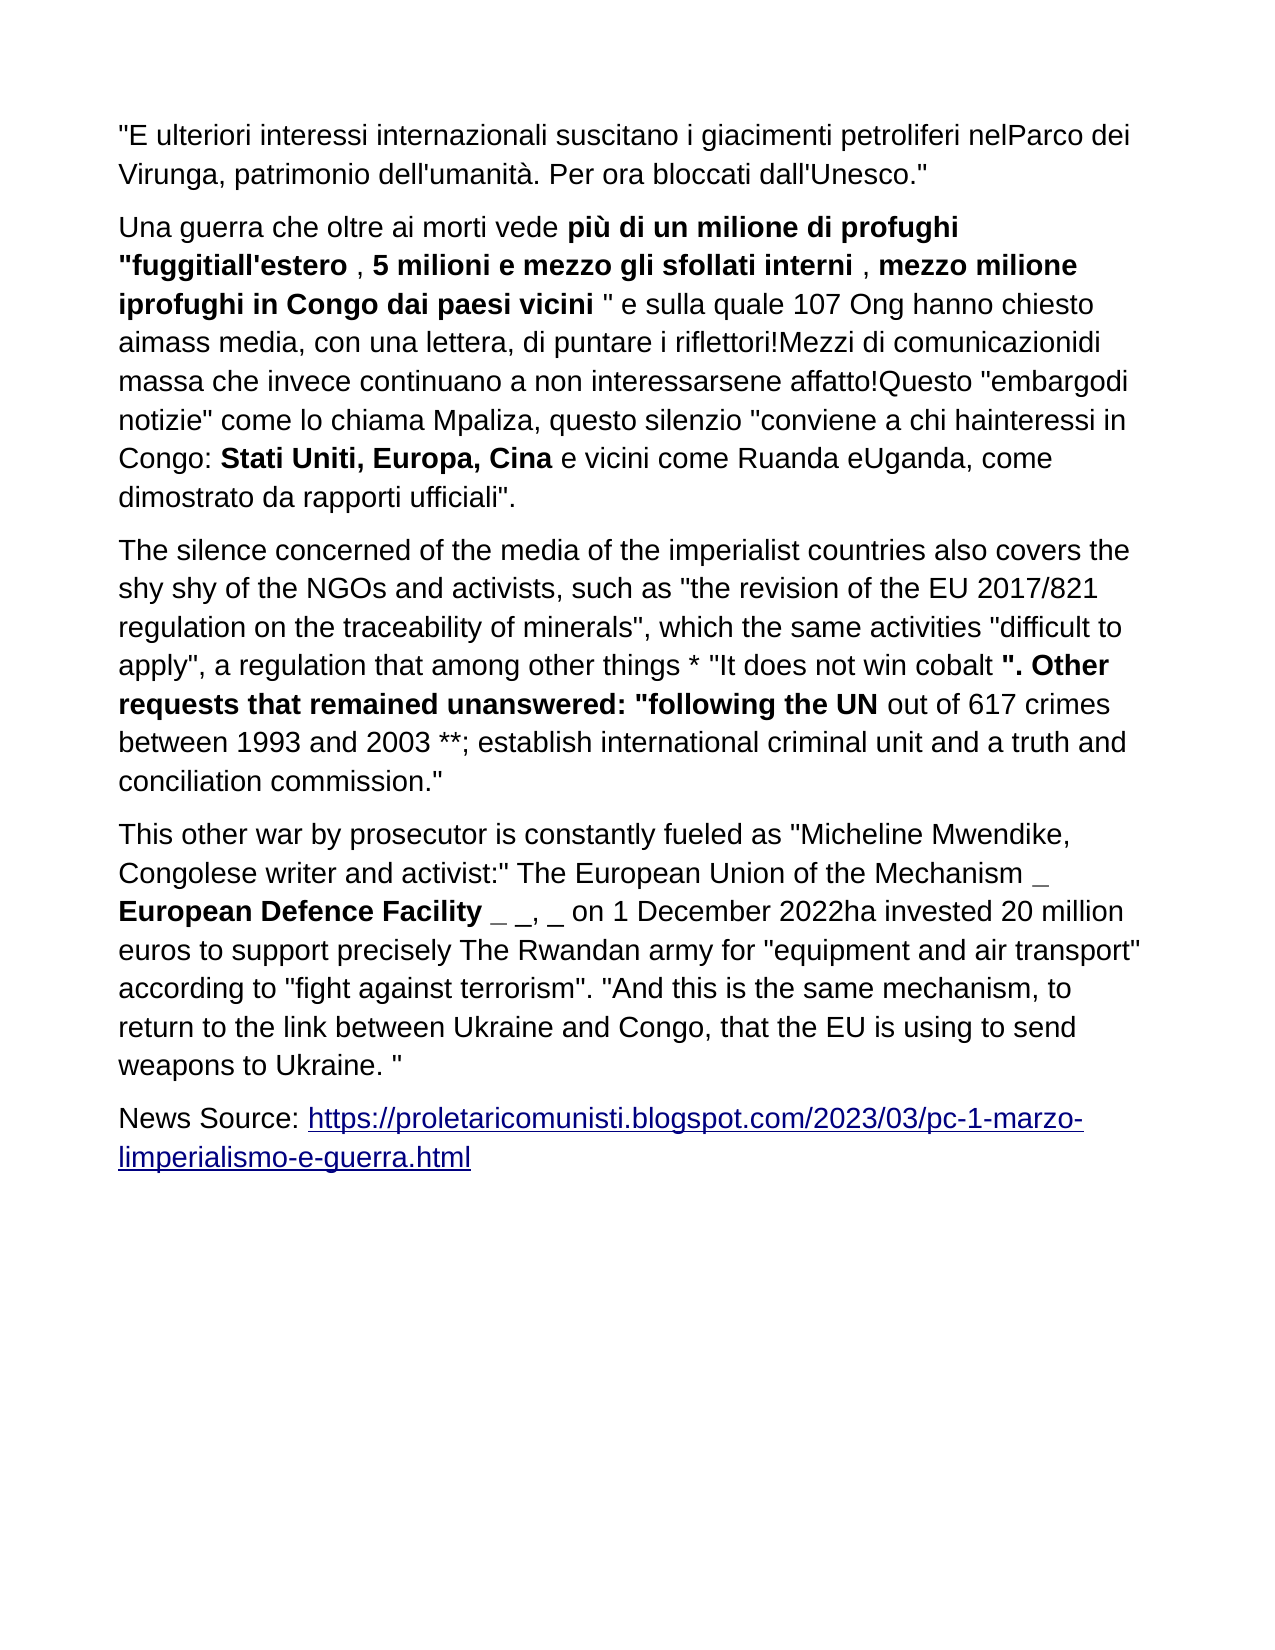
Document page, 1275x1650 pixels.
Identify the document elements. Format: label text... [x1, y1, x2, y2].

text "E ulteriori interessi internazionali suscitano i giacimenti petroliferi nelParco dei Virunga, patrimonio dell'umanità. Per ora bloccati dall'Unesco." [118, 118, 1157, 190]
text This other war by prosecutor is constantly fueled as "Micheline Mwendike, Congolese writer and activist:" The European Union of the Mechanism _ European Defence Facility _ _, _ on 1 December 2022ha invested 20 million euros to support precisely The Rwandan army for "equipment and air transport" according to "fight against terrorism". "And this is the same mechanism, to return to the link between Ukraine and Congo, that the EU is using to send weapons to Ukraine. " [118, 817, 1157, 1082]
text The silence concerned of the media of the imperialist countries also covers the shy shy of the NGOs and activists, such as "the revision of the EU 2017/821 regulation on the traceability of minerals", which the same activities "difficult to apply", a regulation that among other things * "It does not win cobalt ". Other requests that remained unanswered: "following the UN out of 617 crimes between 1993 and 2003 **; establish international criminal unit and a truth and conciliation commission." [118, 533, 1157, 797]
text Una guerra che oltre ai morti vede più di un milione di profughi "fuggitiall'estero , 5 milioni e mezzo gli sfollati interni , mezzo milione iprofughi in Congo dai paesi vicini " e sulla quale 107 Ong hanno chiesto aimass media, con una lettera, di puntare i riflettori!Mezzi di comunicazionidi massa che invece continuano a non interessarsene affatto!Questo "embargodi notizie" come lo chiama Mpaliza, questo silenzio "conviene a chi hainteressi in Congo: Stati Uniti, Europa, Cina e vicini come Ruanda eUganda, come dimostrato da rapporti ufficiali". [118, 210, 1157, 513]
text News Source: https://proletaricomunisti.blogspot.com/2023/03/pc-1-marzo-limperialismo-e-guerra.html [118, 1101, 1157, 1173]
